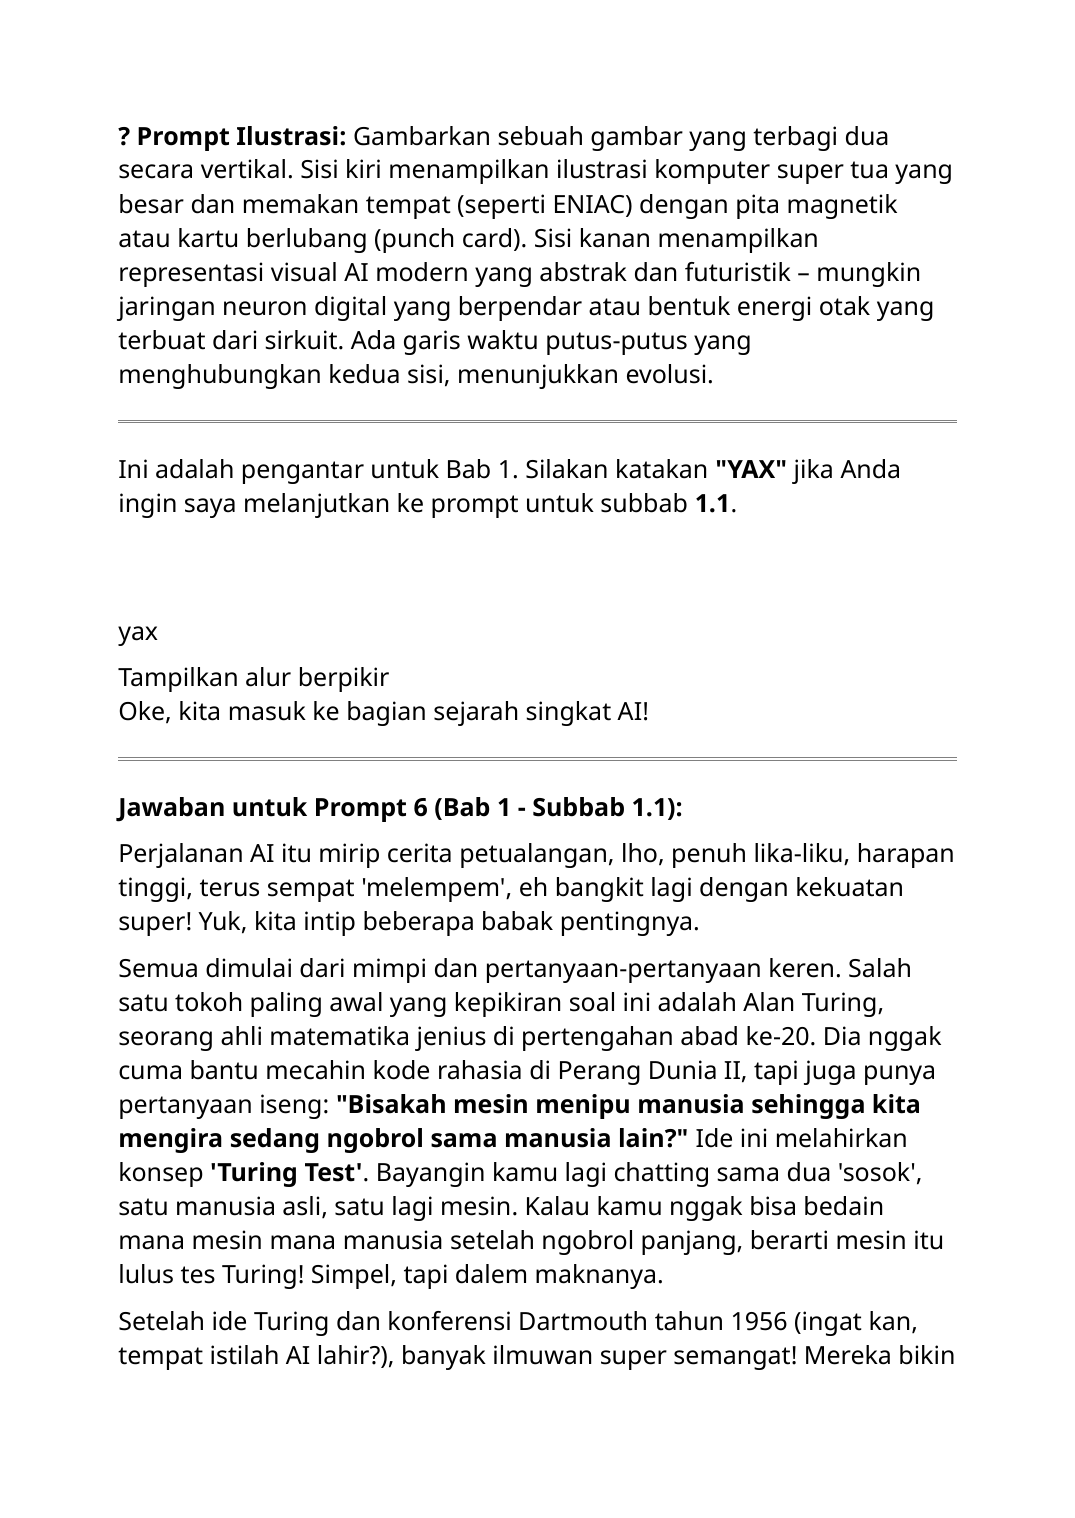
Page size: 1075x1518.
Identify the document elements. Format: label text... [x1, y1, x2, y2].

text Setelah ide Turing dan konferensi Dartmouth tahun 1956 (ingat kan, tempat istilah AI lahir?), banyak ilmuwan super semangat! Mereka bikin [118, 1304, 957, 1372]
text yax [118, 613, 957, 647]
text Tampilkan alur berpikir [118, 660, 957, 694]
text Perjalanan AI itu mirip cerita petualangan, lho, penuh lika-liku, harapan tinggi, terus sempat 'melempem', eh bangkit lagi dengan kekuatan super! Yuk, kita intip beberapa babak pentingnya. [118, 836, 957, 938]
text Ini adalah pengantar untuk Bab 1. Silakan katakan "YAX" jika Anda ingin saya melanjutkan ke prompt untuk subbab 1.1. [118, 452, 957, 520]
text ? Prompt Ilustrasi: Gambarkan sebuah gambar yang terbagi dua secara vertikal. Sisi kiri menampilkan ilustrasi komputer super tua yang besar dan memakan tempat (seperti ENIAC) dengan pita magnetik atau kartu berlubang (punch card). Sisi kanan menampilkan representasi visual AI modern yang abstrak dan futuristik – mungkin jaringan neuron digital yang berpendar atau bentuk energi otak yang terbuat dari sirkuit. Ada garis waktu putus-putus yang menghubungkan kedua sisi, menunjukkan evolusi. [118, 118, 957, 391]
text Semua dimulai dari mimpi dan pertanyaan-pertanyaan keren. Salah satu tokoh paling awal yang kepikiran soal ini adalah Alan Turing, seorang ahli matematika jenius di pertengahan abad ke-20. Dia nggak cuma bantu mecahin kode rahasia di Perang Dunia II, tapi juga punya pertanyaan iseng: "Bisakah mesin menipu manusia sehingga kita mengira sedang ngobrol sama manusia lain?" Ide ini melahirkan konsep 'Turing Test'. Bayangin kamu lagi chatting sama dua 'sosok', satu manusia asli, satu lagi mesin. Kalau kamu nggak bisa bedain mana mesin mana manusia setelah ngobrol panjang, berarti mesin itu lulus tes Turing! Simpel, tapi dalem maknanya. [118, 951, 957, 1291]
text Jawaban untuk Prompt 6 (Bab 1 - Subbab 1.1): [118, 789, 957, 823]
text Oke, kita masuk ke bagian sejarah singkat AI! [118, 694, 957, 728]
